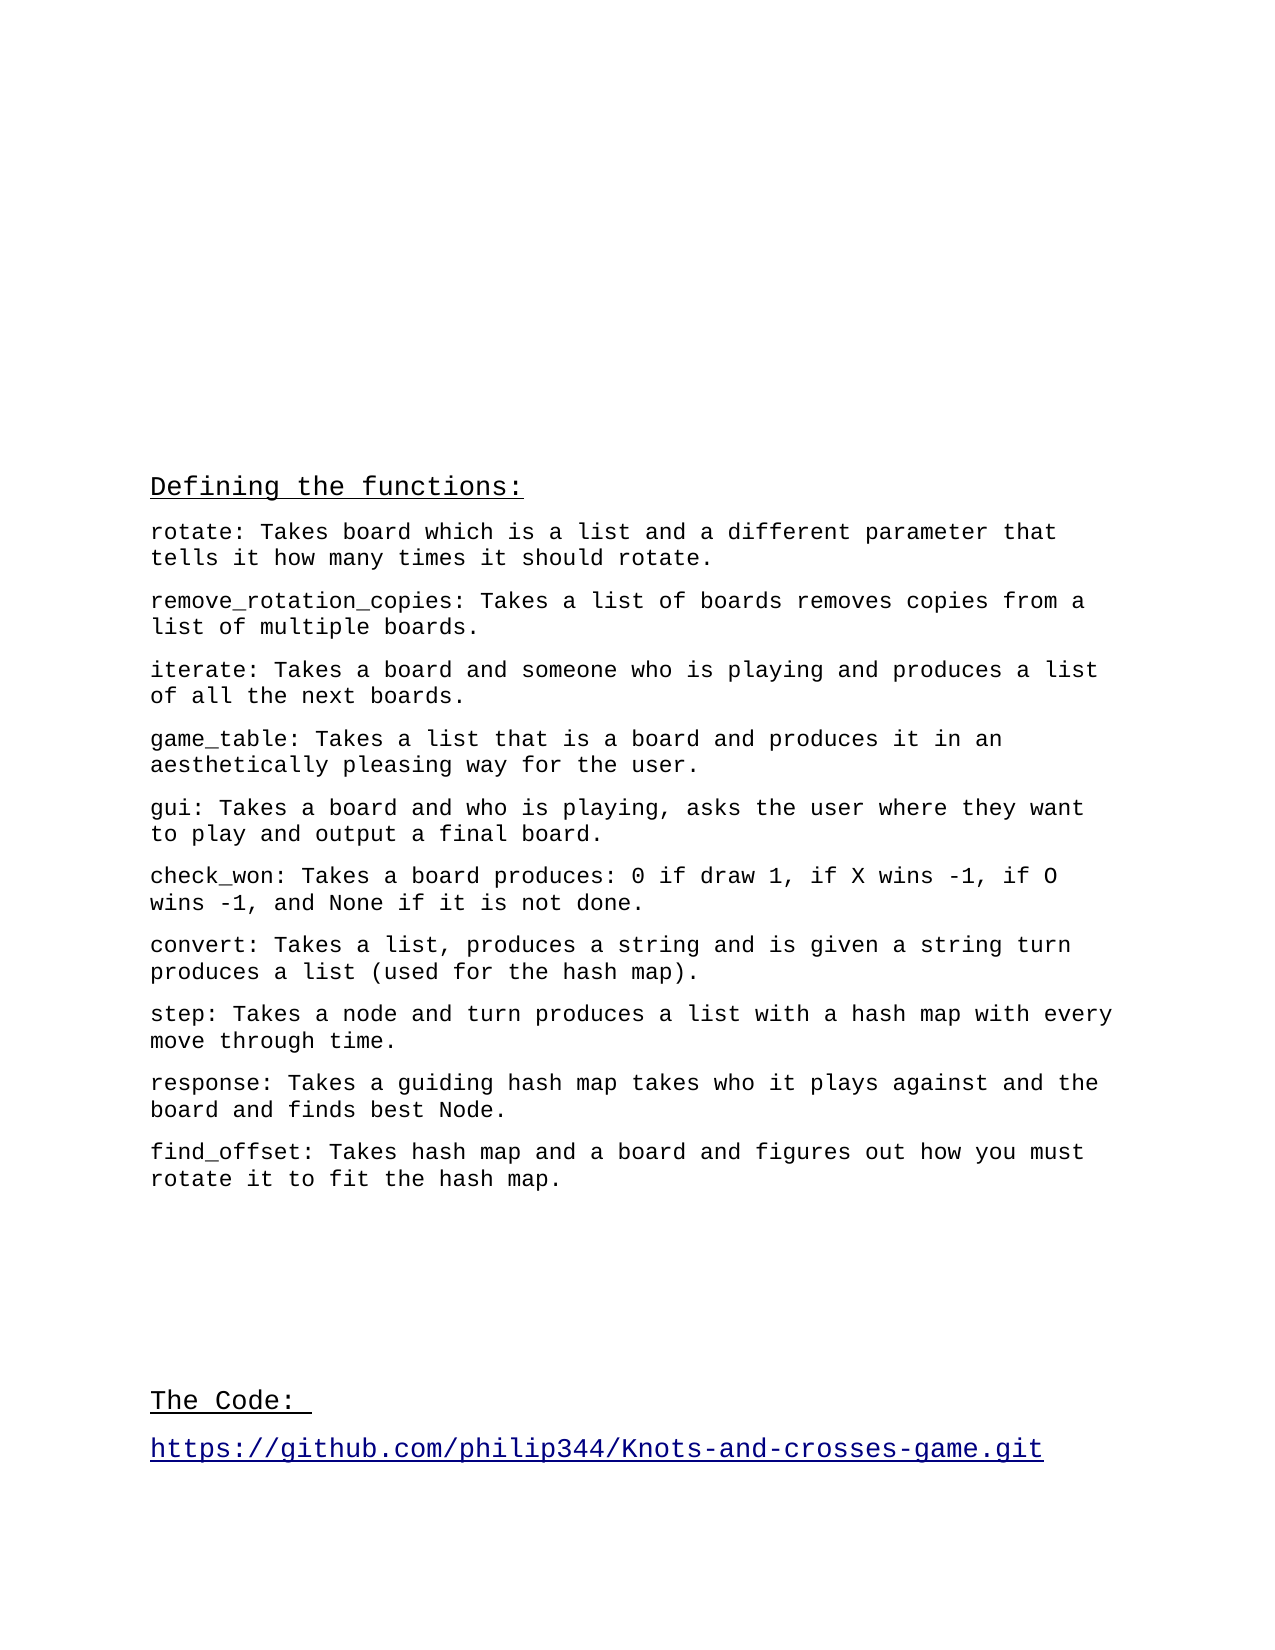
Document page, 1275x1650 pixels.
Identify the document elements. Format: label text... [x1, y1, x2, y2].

text convert: Takes a list, produces a string and is given a string turn produces a list (used for the hash map). [150, 934, 1125, 986]
text check_won: Takes a board produces: 0 if draw 1, if X wins -1, if O wins -1, and None if it is not done. [150, 865, 1125, 917]
text Defining the functions: [150, 472, 1125, 503]
text iterate: Takes a board and someone who is playing and produces a list of all the next boards. [150, 658, 1125, 710]
text rotate: Takes board which is a list and a different parameter that tells it how many times it should rotate. [150, 520, 1125, 572]
text response: Takes a guiding hash map takes who it plays against and the board and finds best Node. [150, 1072, 1125, 1124]
text The Code: [150, 1387, 1125, 1418]
text game_table: Takes a list that is a board and produces it in an aesthetically pleasing way for the user. [150, 727, 1125, 779]
text step: Takes a node and turn produces a list with a hash map with every move through time. [150, 1003, 1125, 1055]
text remove_rotation_copies: Takes a list of boards removes copies from a list of multiple boards. [150, 589, 1125, 641]
text find_offset: Takes hash map and a board and figures out how you must rotate it to fit the hash map. [150, 1141, 1125, 1193]
text https://github.com/philip344/Knots-and-crosses-game.git [150, 1435, 1125, 1466]
text gui: Takes a board and who is playing, asks the user where they want to play and output a final board. [150, 796, 1125, 848]
